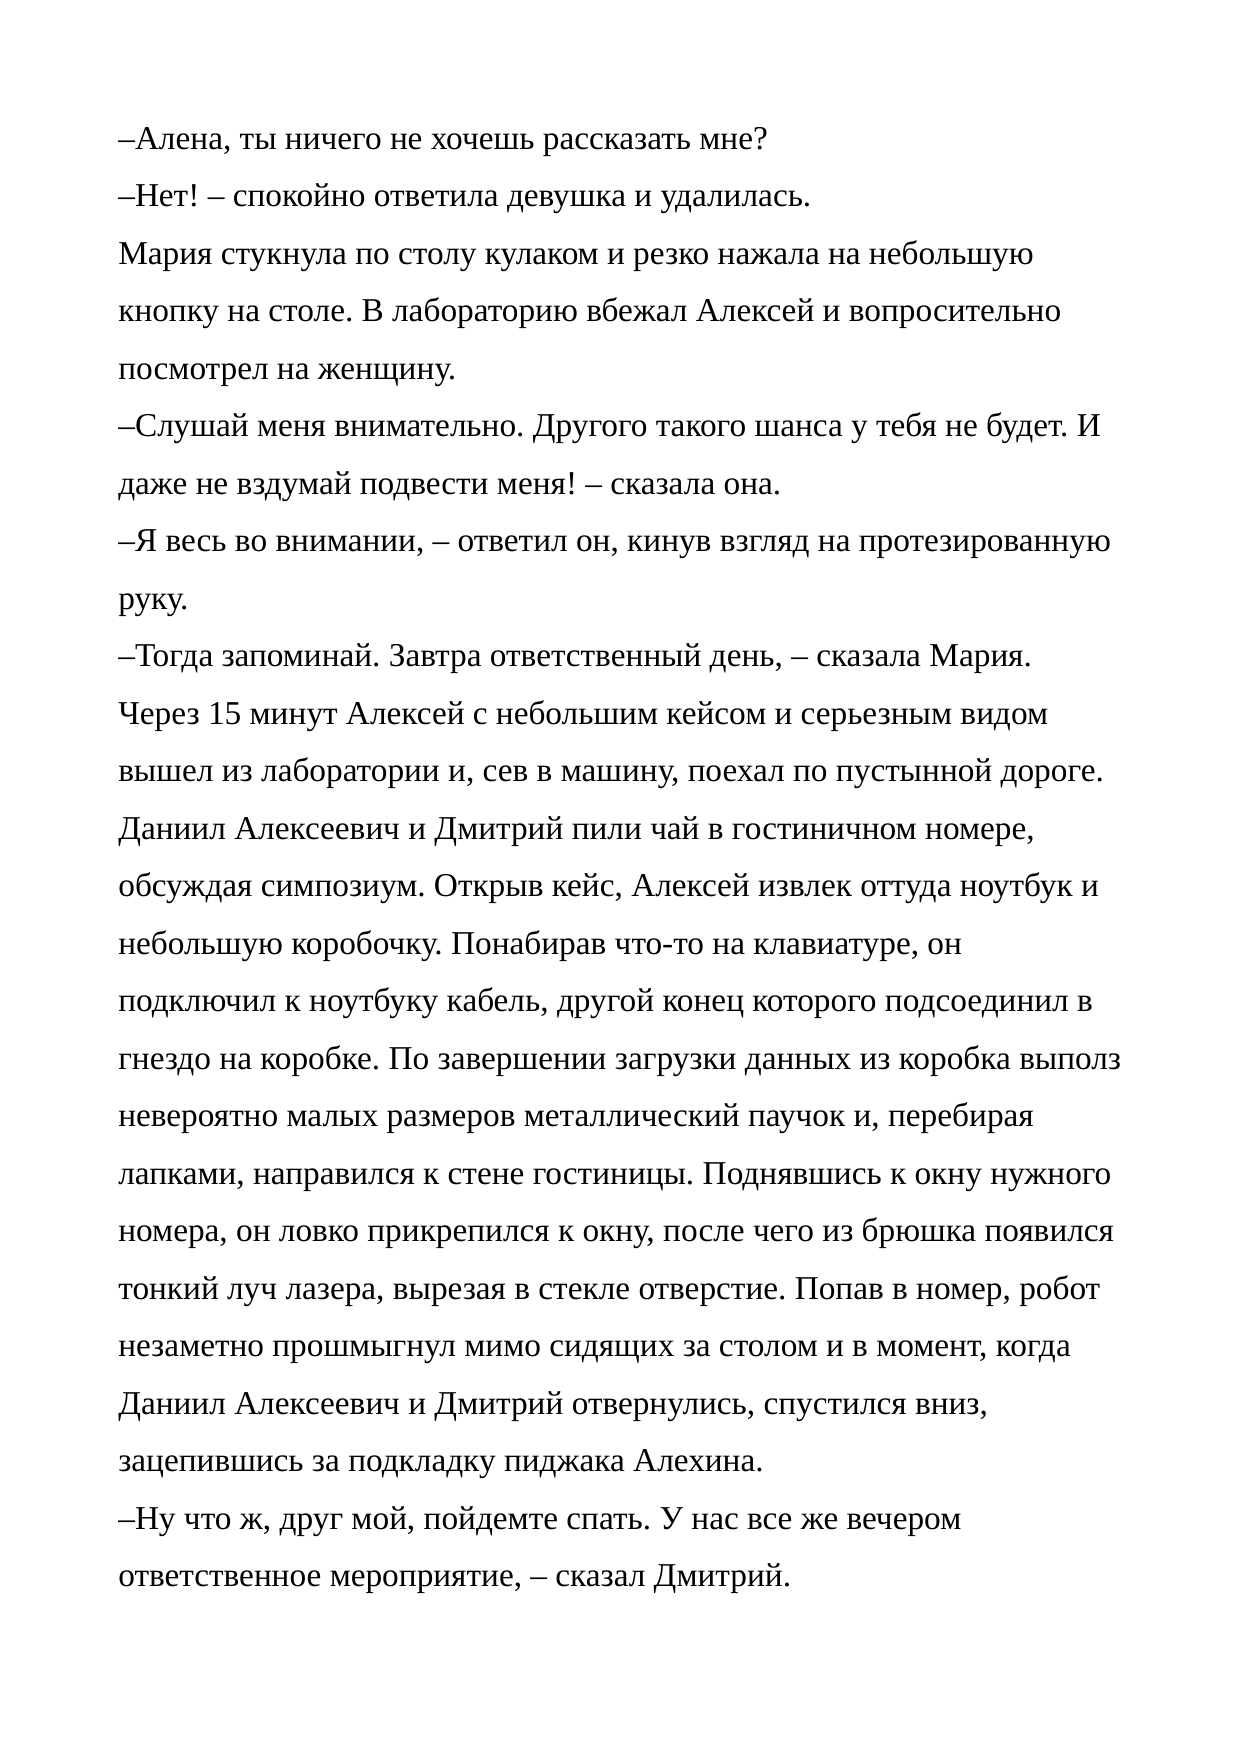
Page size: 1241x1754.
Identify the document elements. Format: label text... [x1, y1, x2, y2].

text –Тогда запоминай. Завтра ответственный день, – сказала Мария. [118, 636, 1122, 674]
text Через 15 минут Алексей с небольшим кейсом и серьезным видом вышел из лаборатории и, сев в машину, поехал по пустынной дороге. [118, 693, 1122, 789]
text –Алена, ты ничего не хочешь рассказать мне? [118, 118, 1122, 156]
text –Я весь во внимании, – ответил он, кинув взгляд на протезированную руку. [118, 521, 1122, 616]
text Даниил Алексеевич и Дмитрий пили чай в гостиничном номере, обсуждая симпозиум. Открыв кейс, Алексей извлек оттуда ноутбук и небольшую коробочку. Понабирав что-то на клавиатуре, он подключил к ноутбуку кабель, другой конец которого подсоединил в гнездо на коробке. По завершении загрузки данных из коробка выполз невероятно малых размеров металлический паучок и, перебирая лапками, направился к стене гостиницы. Поднявшись к окну нужного номера, он ловко прикрепился к окну, после чего из брюшка появился тонкий луч лазера, вырезая в стекле отверстие. Попав в номер, робот незаметно прошмыгнул мимо сидящих за столом и в момент, когда Даниил Алексеевич и Дмитрий отвернулись, спустился вниз, зацепившись за подкладку пиджака Алехина. [118, 808, 1122, 1479]
text –Нет! – спокойно ответила девушка и удалилась. [118, 176, 1122, 214]
text –Слушай меня внимательно. Другого такого шанса у тебя не будет. И даже не вздумай подвести меня! – сказала она. [118, 406, 1122, 501]
text Мария стукнула по столу кулаком и резко нажала на небольшую кнопку на столе. В лабораторию вбежал Алексей и вопросительно посмотрел на женщину. [118, 233, 1122, 386]
text –Ну что ж, друг мой, пойдемте спать. У нас все же вечером ответственное мероприятие, – сказал Дмитрий. [118, 1498, 1122, 1594]
